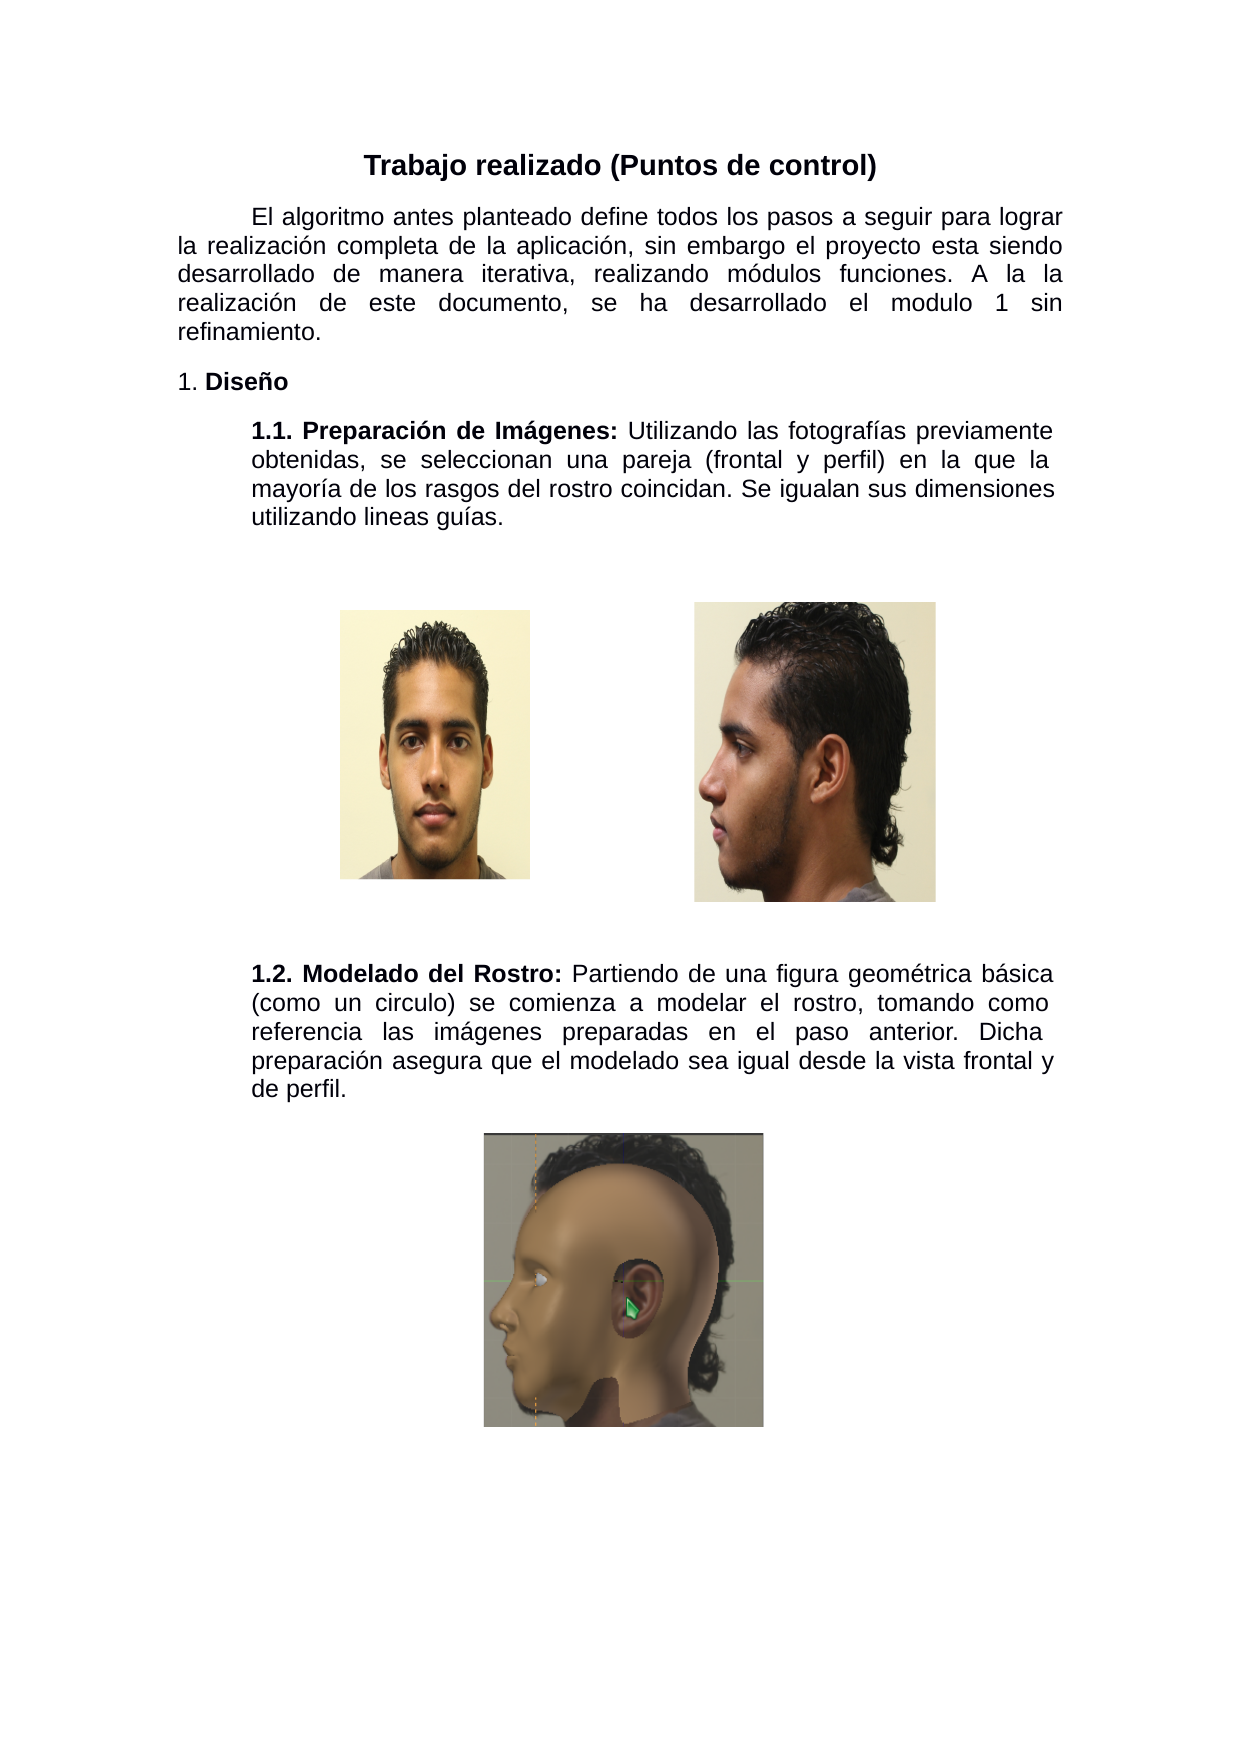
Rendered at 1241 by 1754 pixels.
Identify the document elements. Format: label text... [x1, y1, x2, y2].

text 1. Diseño [177, 367, 1063, 395]
text 1.1. Preparación de Imágenes: Utilizando las fotografías previamente obtenidas, se seleccionan una pareja (frontal y perfil) en la que la mayoría de los rasgos del rostro coincidan. Se igualan sus dimensiones utilizando lineas guías. [177, 416, 1063, 531]
picture [340, 610, 530, 880]
picture [694, 602, 936, 902]
picture [483, 1133, 764, 1427]
text Trabajo realizado (Puntos de control) [177, 148, 1063, 181]
text 1.2. Modelado del Rostro: Partiendo de una figura geométrica básica (como un circulo) se comienza a modelar el rostro, tomando como referencia las imágenes preparadas en el paso anterior. Dicha preparación asegura que el modelado sea igual desde la vista frontal y de perfil. [177, 959, 1063, 1103]
text El algoritmo antes planteado define todos los pasos a seguir para lograr la realización completa de la aplicación, sin embargo el proyecto esta siendo desarrollado de manera iterativa, realizando módulos funciones. A la la realización de este documento, se ha desarrollado el modulo 1 sin refinamiento. [177, 202, 1063, 346]
